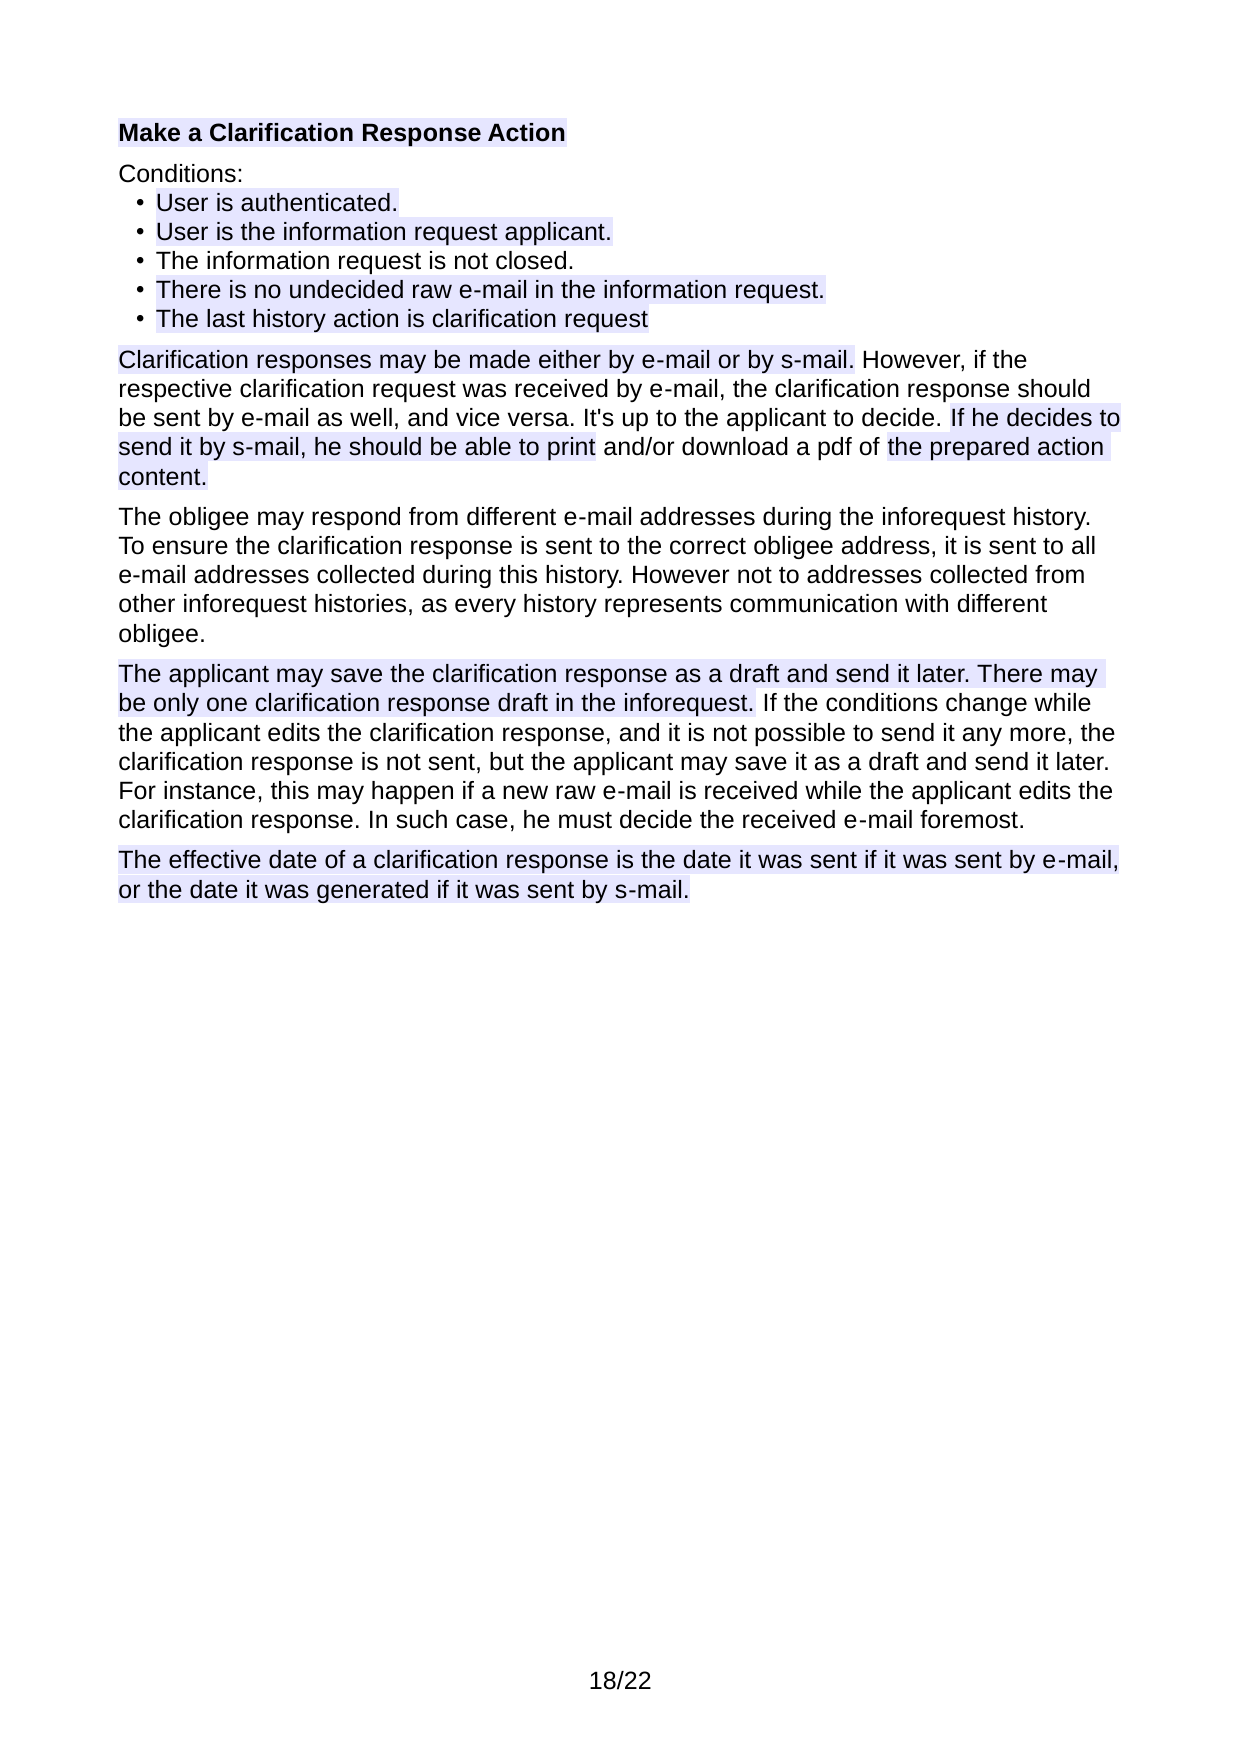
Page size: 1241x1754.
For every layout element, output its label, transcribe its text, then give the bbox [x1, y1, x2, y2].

subtitle Make a Clarification Response Action [567, 118, 1122, 147]
text The effective date of a clarification response is the date it was sent if it was sent by e‑mail, or the date it was generated if it was sent by s‑mail. [118, 845, 1122, 903]
text The obligee may respond from different e‑mail addresses during the inforequest history. To ensure the clarification response is sent to the correct obligee address, it is sent to all e‑mail addresses collected during this history. However not to addresses collected from other inforequest histories, as every history represents communication with different obligee. [118, 502, 1122, 647]
list There is no undecided raw e‑mail in the information request. [826, 275, 1122, 304]
list User is authenticated. [136, 188, 156, 217]
list The information request is not closed. [136, 246, 1122, 275]
list User is the information request applicant. [613, 217, 1122, 246]
text Clarification responses may be made either by e‑mail or by s‑mail. However, if the respective clarification request was received by e‑mail, the clarification response should be sent by e‑mail as well, and vice versa. It's up to the applicant to decide. If he decides to send it by s‑mail, he should be able to print and/or download a pdf of the prepared action content. [118, 345, 1122, 490]
text The applicant may save the clarification response as a draft and send it later. There may be only one clarification response draft in the inforequest. If the conditions change while the applicant edits the clarification response, and it is not possible to send it any more, the clarification response is not sent, but the applicant may save it as a draft and send it later. For instance, this may happen if a new raw e‑mail is received while the applicant edits the clarification response. In such case, he must decide the received e‑mail foremost. [118, 659, 1122, 834]
list User is authenticated. [399, 188, 1122, 217]
text Conditions: [118, 159, 1122, 188]
list The last history action is clarification request [649, 304, 1122, 333]
